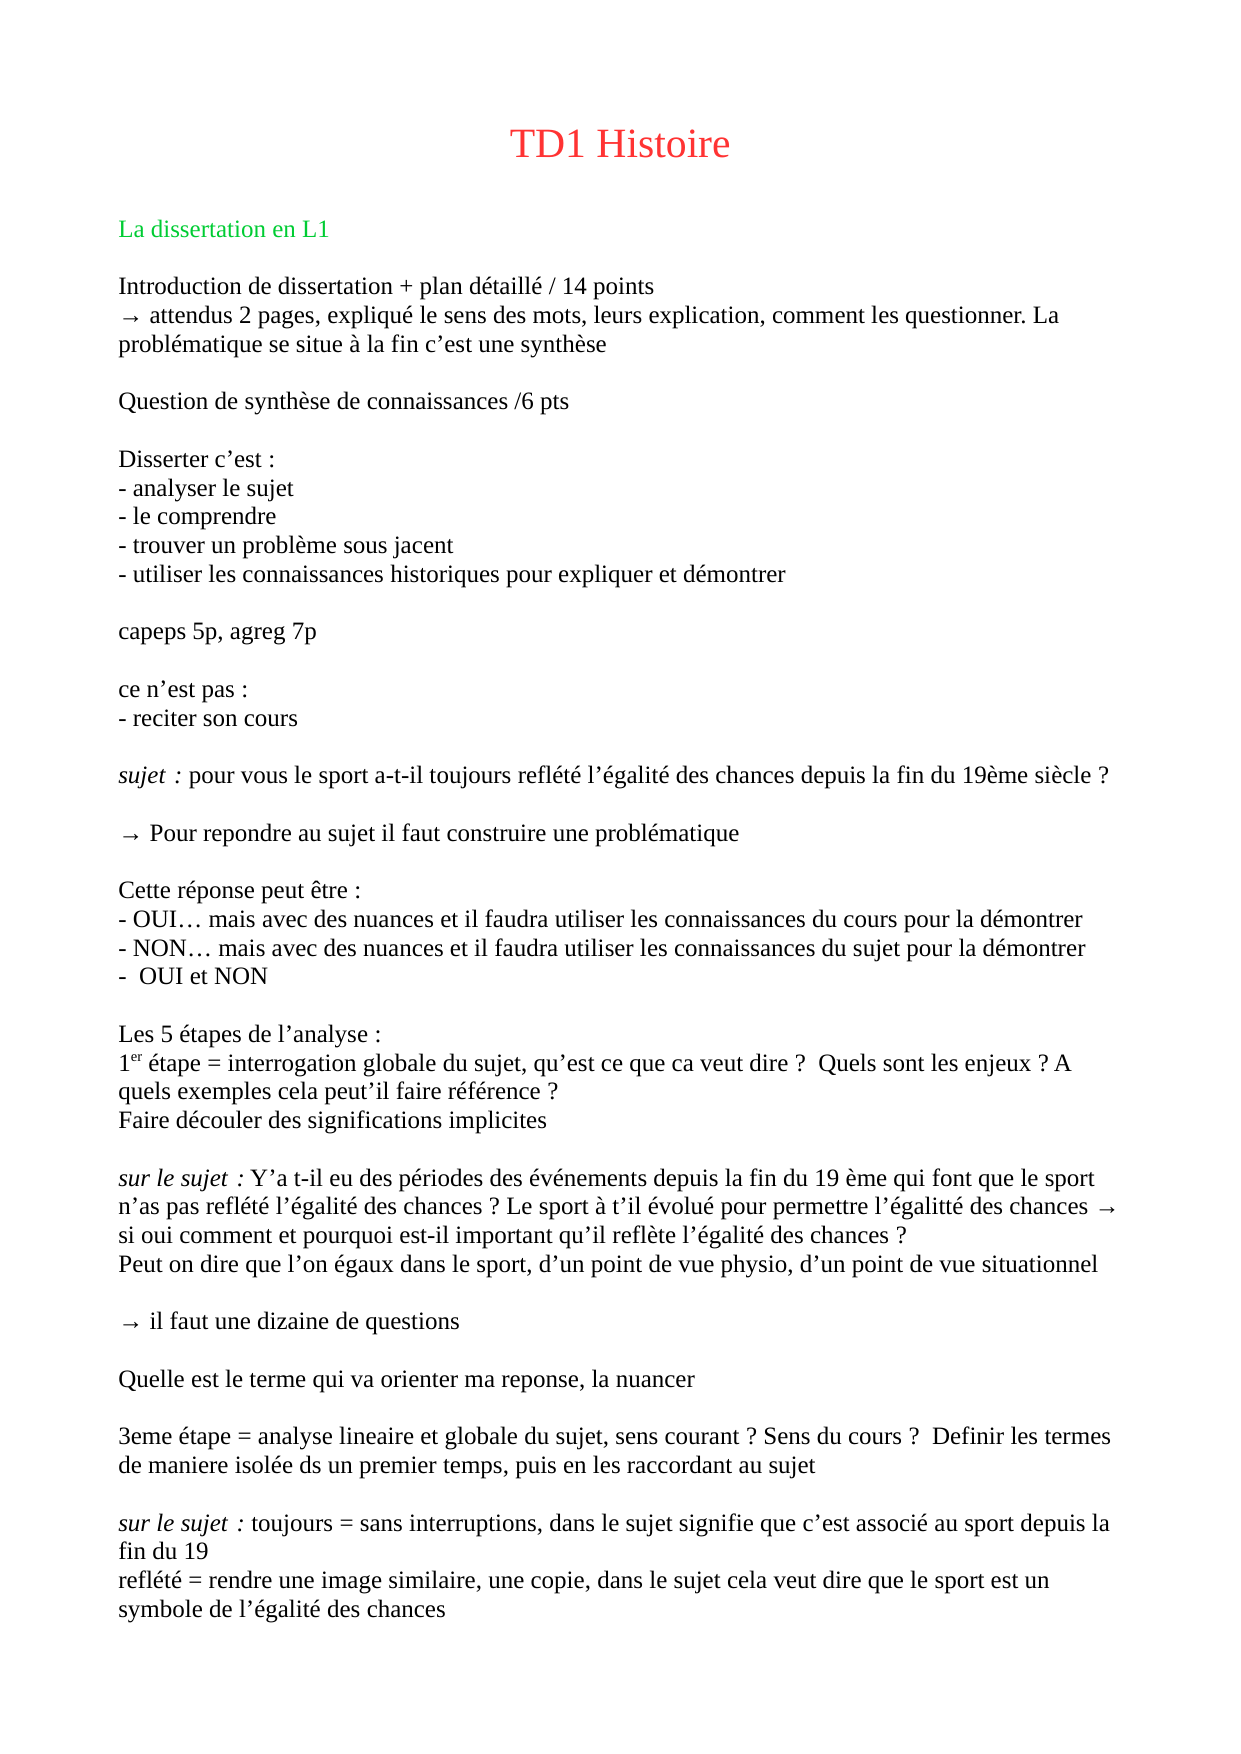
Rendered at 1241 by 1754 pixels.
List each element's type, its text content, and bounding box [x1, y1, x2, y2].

text → Pour repondre au sujet il faut construire une problématique [118, 818, 1122, 846]
text → attendus 2 pages, expliqué le sens des mots, leurs explication, comment les questionner. La problématique se situe à la fin c’est une synthèse [118, 300, 1122, 358]
text capeps 5p, agreg 7p [118, 616, 1122, 645]
text - trouver un problème sous jacent [118, 530, 1122, 559]
text Cette réponse peut être : [118, 875, 1122, 904]
text Question de synthèse de connaissances /6 pts [118, 386, 1122, 415]
text reflété = rendre une image similaire, une copie, dans le sujet cela veut dire que le sport est un symbole de l’égalité des chances [118, 1565, 1122, 1623]
text 1er étape = interrogation globale du sujet, qu’est ce que ca veut dire ? Quels sont les enjeux ? A quels exemples cela peut’il faire référence ? [118, 1048, 1122, 1105]
text ce n’est pas : [118, 674, 1122, 703]
text Introduction de dissertation + plan détaillé / 14 points [118, 271, 1122, 300]
text - reciter son cours [118, 703, 1122, 731]
text 3eme étape = analyse lineaire et globale du sujet, sens courant ? Sens du cours ? Definir les termes de maniere isolée ds un premier temps, puis en les raccordant au sujet [118, 1421, 1122, 1479]
text sur le sujet : Y’a t-il eu des périodes des événements depuis la fin du 19 ème qui font que le sport n’as pas reflété l’égalité des chances ? Le sport à t’il évolué pour permettre l’égalitté des chances → si oui comment et pourquoi est-il important qu’il reflète l’égalité des chances ? [118, 1163, 1122, 1249]
text Disserter c’est : [118, 444, 1122, 473]
text - analyser le sujet [118, 473, 1122, 501]
text sujet : pour vous le sport a-t-il toujours reflété l’égalité des chances depuis la fin du 19ème siècle ? [118, 760, 1122, 789]
text sur le sujet : toujours = sans interruptions, dans le sujet signifie que c’est associé au sport depuis la fin du 19 [118, 1508, 1122, 1565]
text TD1 Histoire [118, 118, 1122, 166]
text Quelle est le terme qui va orienter ma reponse, la nuancer [118, 1364, 1122, 1393]
text - NON… mais avec des nuances et il faudra utiliser les connaissances du sujet pour la démontrer [118, 933, 1122, 961]
text → il faut une dizaine de questions [118, 1306, 1122, 1335]
text - OUI… mais avec des nuances et il faudra utiliser les connaissances du cours pour la démontrer [118, 904, 1122, 933]
text Peut on dire que l’on égaux dans le sport, d’un point de vue physio, d’un point de vue situationnel [118, 1249, 1122, 1278]
text La dissertation en L1 [118, 214, 1122, 243]
text Les 5 étapes de l’analyse : [118, 1019, 1122, 1048]
text Faire découler des significations implicites [118, 1105, 1122, 1134]
text - OUI et NON [118, 961, 1122, 990]
text - le comprendre [118, 501, 1122, 530]
text - utiliser les connaissances historiques pour expliquer et démontrer [118, 559, 1122, 588]
